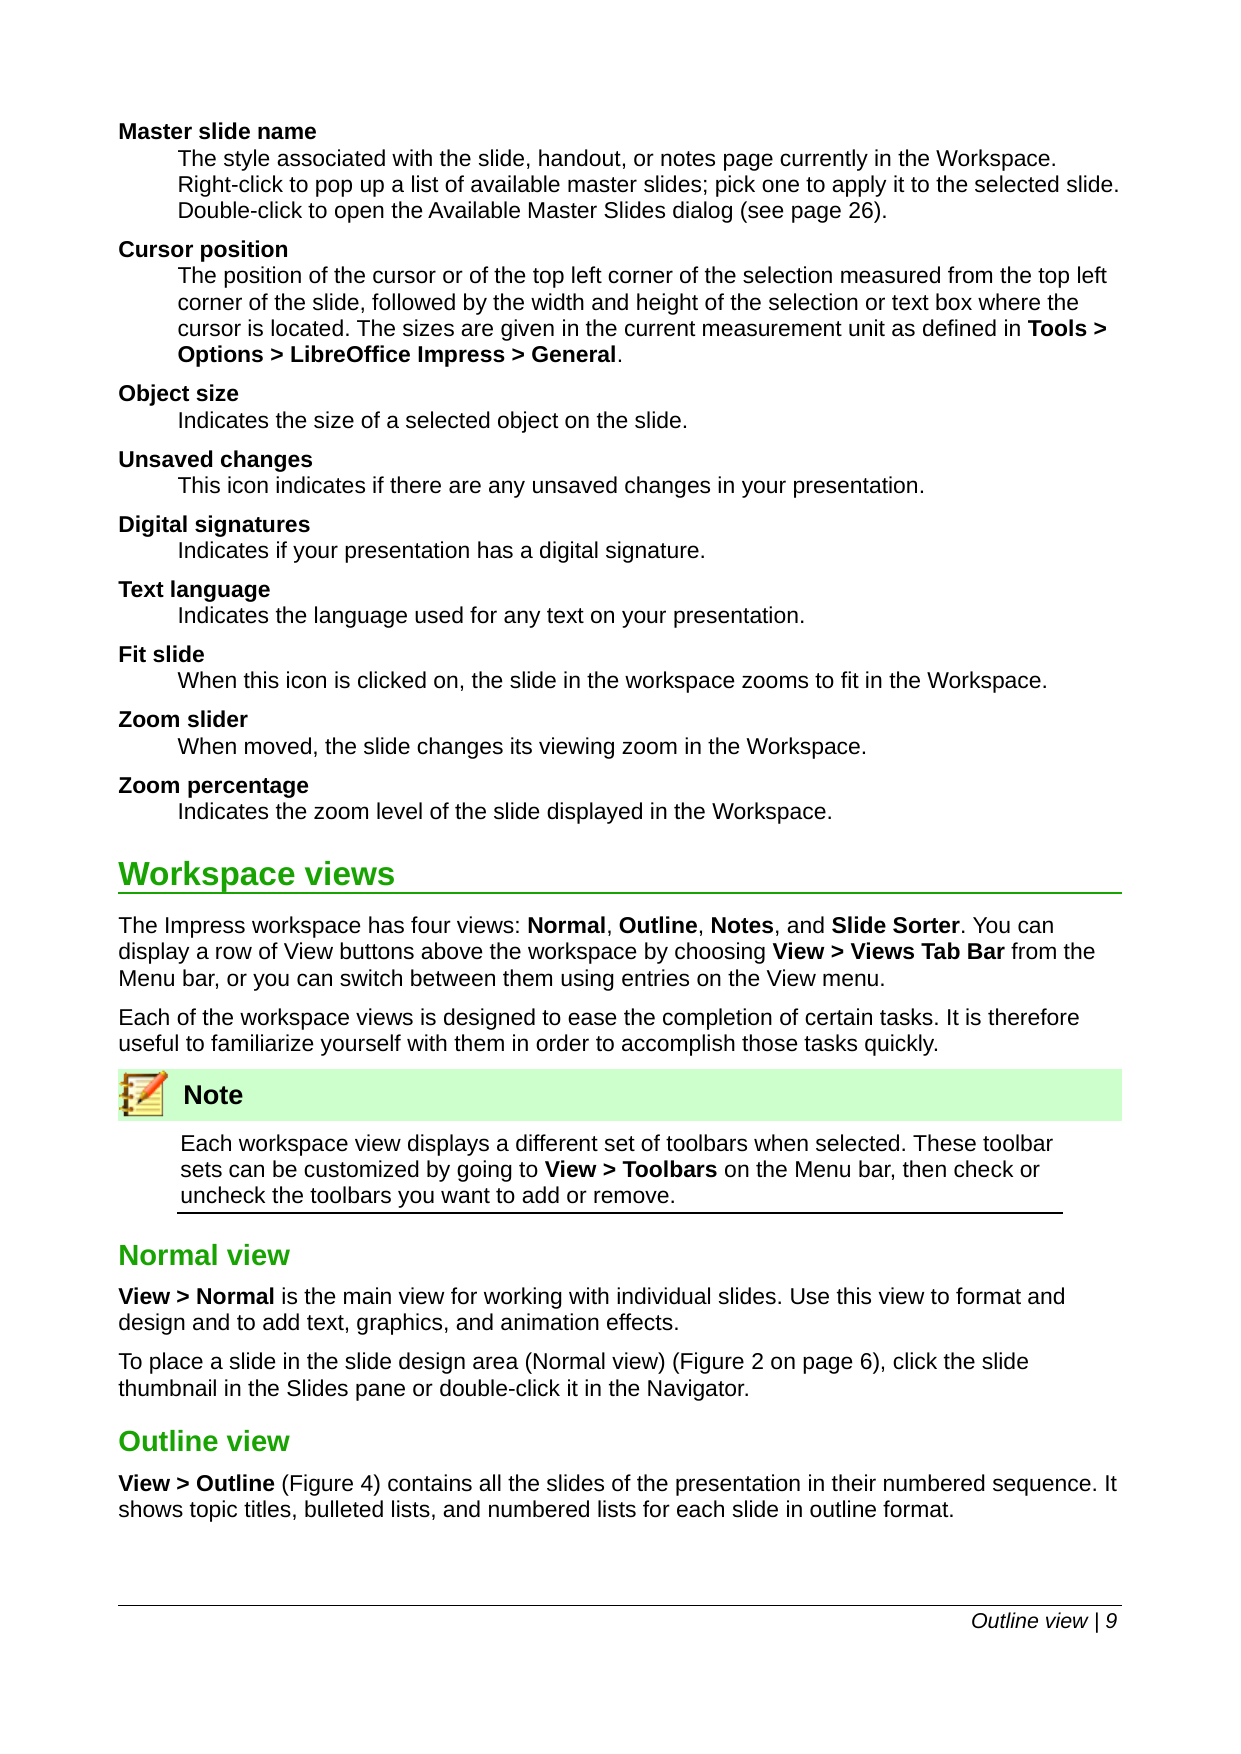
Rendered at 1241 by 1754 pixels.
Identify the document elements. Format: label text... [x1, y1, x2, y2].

picture [119, 1069, 170, 1120]
text Object size [118, 380, 1122, 407]
text Each workspace view displays a different set of toolbars when selected. These toolbar sets can be customized by going to View > Toolbars on the Menu bar, then check or uncheck the toolbars you want to add or remove. [177, 1127, 1063, 1212]
text Zoom slider [118, 706, 1122, 733]
text Zoom percentage [118, 772, 1122, 798]
text Indicates the size of a selected object on the slide. [177, 407, 1122, 433]
text Indicates the zoom level of the slide displayed in the Workspace. [177, 798, 1122, 824]
text When moved, the slide changes its viewing zoom in the Workspace. [177, 733, 1122, 759]
text Cursor position [118, 236, 1122, 262]
text Digital signatures [118, 511, 1122, 537]
text Fit slide [118, 641, 1122, 667]
subtitle Outline view [118, 1424, 1122, 1458]
text View > Normal is the main view for working with individual slides. Use this view to format and design and to add text, graphics, and animation effects. [118, 1283, 1122, 1336]
text Indicates the language used for any text on your presentation. [177, 602, 1122, 629]
text The position of the cursor or of the top left corner of the selection measured from the top left corner of the slide, followed by the width and height of the selection or text box where the cursor is located. The sizes are given in the current measurement unit as defined in Tools > Options > LibreOffice Impress > General. [177, 262, 1122, 368]
text Each of the workspace views is designed to ease the completion of certain tasks. It is therefore useful to familiarize yourself with them in order to accomplish those tasks quickly. [118, 1003, 1122, 1056]
text View > Outline (Figure 4) contains all the slides of the presentation in their numbered sequence. It shows topic titles, bulleted lists, and numbered lists for each slide in outline format. [118, 1470, 1122, 1522]
subtitle Note [118, 1069, 1122, 1121]
text This icon indicates if there are any unsaved changes in your presentation. [177, 472, 1122, 498]
subtitle Normal view [118, 1238, 1122, 1271]
text When this icon is clicked on, the slide in the workspace zooms to fit in the Workspace. [177, 667, 1122, 694]
text The Impress workspace has four views: Normal, Outline, Notes, and Slide Sorter. You can display a row of View buttons above the workspace by choosing View > Views Tab Bar from the Menu bar, or you can switch between them using entries on the View menu. [118, 912, 1122, 991]
text Master slide name [118, 118, 1122, 144]
text The style associated with the slide, handout, or notes page currently in the Workspace. Right-click to pop up a list of available master slides; pick one to apply it to the selected slide. Double-click to open the Available Master Slides dialog (see page 27). [177, 144, 1122, 223]
text To place a slide in the slide design area (Normal view) (Figure 2 on page 6), click the slide thumbnail in the Slides pane or double-click it in the Navigator. [118, 1348, 1122, 1401]
text Indicates if your presentation has a digital signature. [177, 537, 1122, 563]
text Text language [118, 576, 1122, 602]
subtitle Workspace views [118, 854, 1122, 892]
text Unsaved changes [118, 446, 1122, 472]
